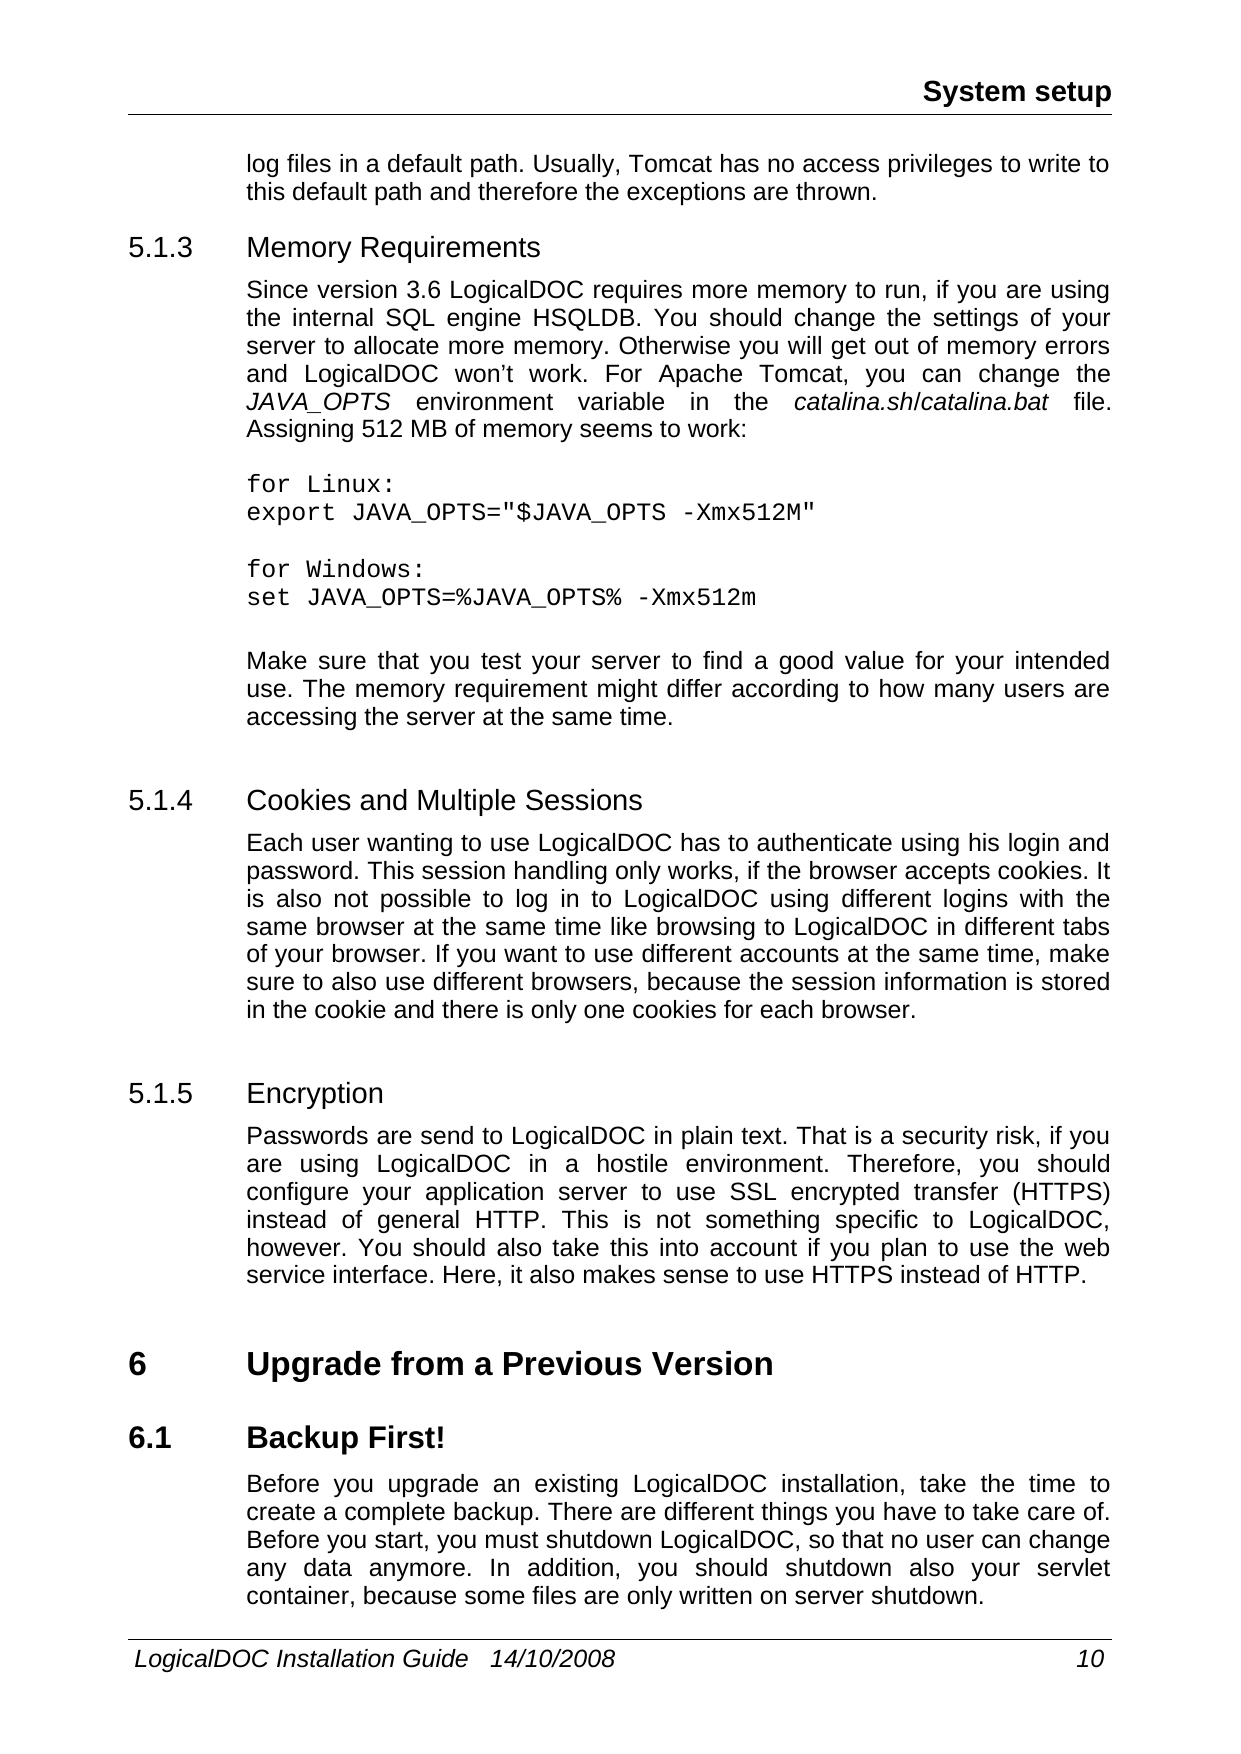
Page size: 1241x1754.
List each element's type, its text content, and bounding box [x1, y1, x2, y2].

subtitle Memory Requirements [128, 231, 1112, 263]
subtitle Cookies and Multiple Sessions [128, 784, 1112, 816]
subtitle Upgrade from a Previous Version [128, 1345, 1112, 1382]
subtitle Encryption [128, 1077, 1112, 1109]
text Since version 3.6 LogicalDOC requires more memory to run, if you are using the internal SQL engine HSQLDB. You should change the settings of your server to allocate more memory. Otherwise you will get out of memory errors and LogicalDOC won’t work. For Apache Tomcat, you can change the JAVA_OPTS environment variable in the catalina.sh/catalina.bat file. Assigning 512 MB of memory seems to work: [246, 276, 1112, 443]
text log files in a default path. Usually, Tomcat has no access privileges to write to this default path and therefore the exceptions are thrown. [246, 150, 1112, 206]
text Make sure that you test your server to find a good value for your intended use. The memory requirement might differ according to how many users are accessing the server at the same time. [246, 647, 1112, 731]
text Before you upgrade an existing LogicalDOC installation, take the time to create a complete backup. There are different things you have to take care of. Before you start, you must shutdown LogicalDOC, so that no user can change any data anymore. In addition, you should shutdown also your servlet container, because some files are only written on server shutdown. [246, 1470, 1112, 1609]
text export JAVA_OPTS="$JAVA_OPTS -Xmx512M" for Windows: set JAVA_OPTS=%JAVA_OPTS% -Xmx512m [246, 500, 1112, 613]
subtitle Backup First! [128, 1420, 1112, 1455]
text for Linux: [246, 443, 1112, 500]
text Passwords are send to LogicalDOC in plain text. That is a security risk, if you are using LogicalDOC in a hostile environment. Therefore, you should configure your application server to use SSL encrypted transfer (HTTPS) instead of general HTTP. This is not something specific to LogicalDOC, however. You should also take this into account if you plan to use the web service interface. Here, it also makes sense to use HTTPS instead of HTTP. [246, 1122, 1112, 1289]
text Each user wanting to use LogicalDOC has to authenticate using his login and password. This session handling only works, if the browser accepts cookies. It is also not possible to log in to LogicalDOC using different logins with the same browser at the same time like browsing to LogicalDOC in different tabs of your browser. If you want to use different accounts at the same time, make sure to also use different browsers, because the session information is stored in the cookie and there is only one cookies for each browser. [246, 829, 1112, 1024]
